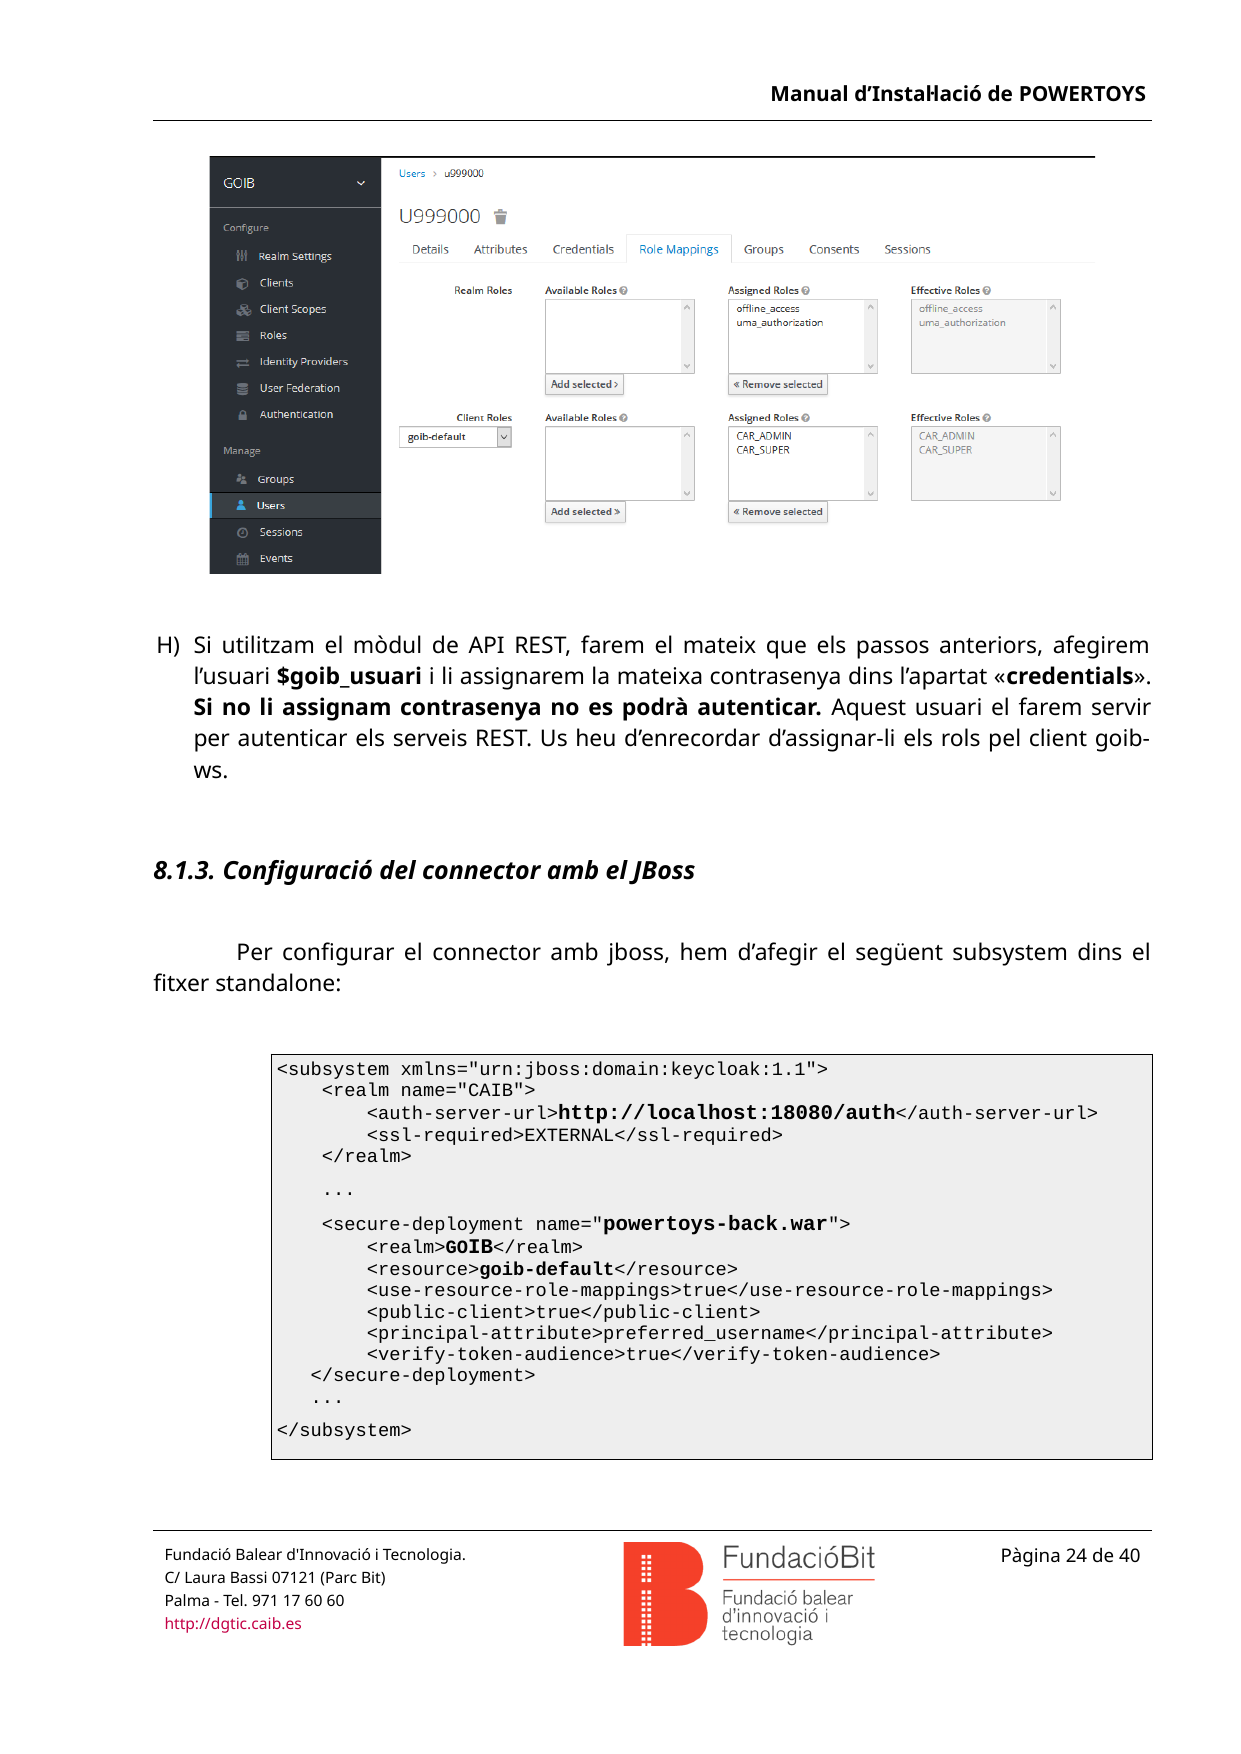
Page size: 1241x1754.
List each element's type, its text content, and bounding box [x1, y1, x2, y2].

table_header <subsystem xmlns="urn:jboss:domain:keycloak:1.1"> <realm name="CAIB"> <auth-server-url>http://localhost:18080/auth</auth-server-url> <ssl-required>EXTERNAL</ssl-required> </realm> ... <secure-deployment name="powertoys-back.war"> <realm>GOIB</realm> <resource>goib-default</resource> <use-resource-role-mappings>true</use-resource-role-mappings> <public-client>true</public-client> <principal-attribute>preferred_username</principal-attribute> <verify-token-audience>true</verify-token-audience> </secure-deployment> ... </subsystem> [272, 1055, 1152, 1459]
picture [623, 1542, 875, 1646]
subtitle Configuració del connector amb el JBoss [153, 853, 1152, 887]
text Per configurar el connector amb jboss, hem d’afegir el següent subsystem dins el fitxer standalone: [153, 936, 1152, 999]
list Si utilitzam el mòdul de API REST, farem el mateix que els passos anteriors, afegirem l’usuari $goib_usuari i li assignarem la mateixa contrasenya dins l’apartat «credentials». Si no li assignam contrasenya no es podrà autenticar. Aquest usuari el farem servir per autenticar els serveis REST. Us heu d’enrecordar d’assignar-li els rols pel client goib-ws. [156, 628, 1152, 785]
picture [209, 156, 1096, 574]
